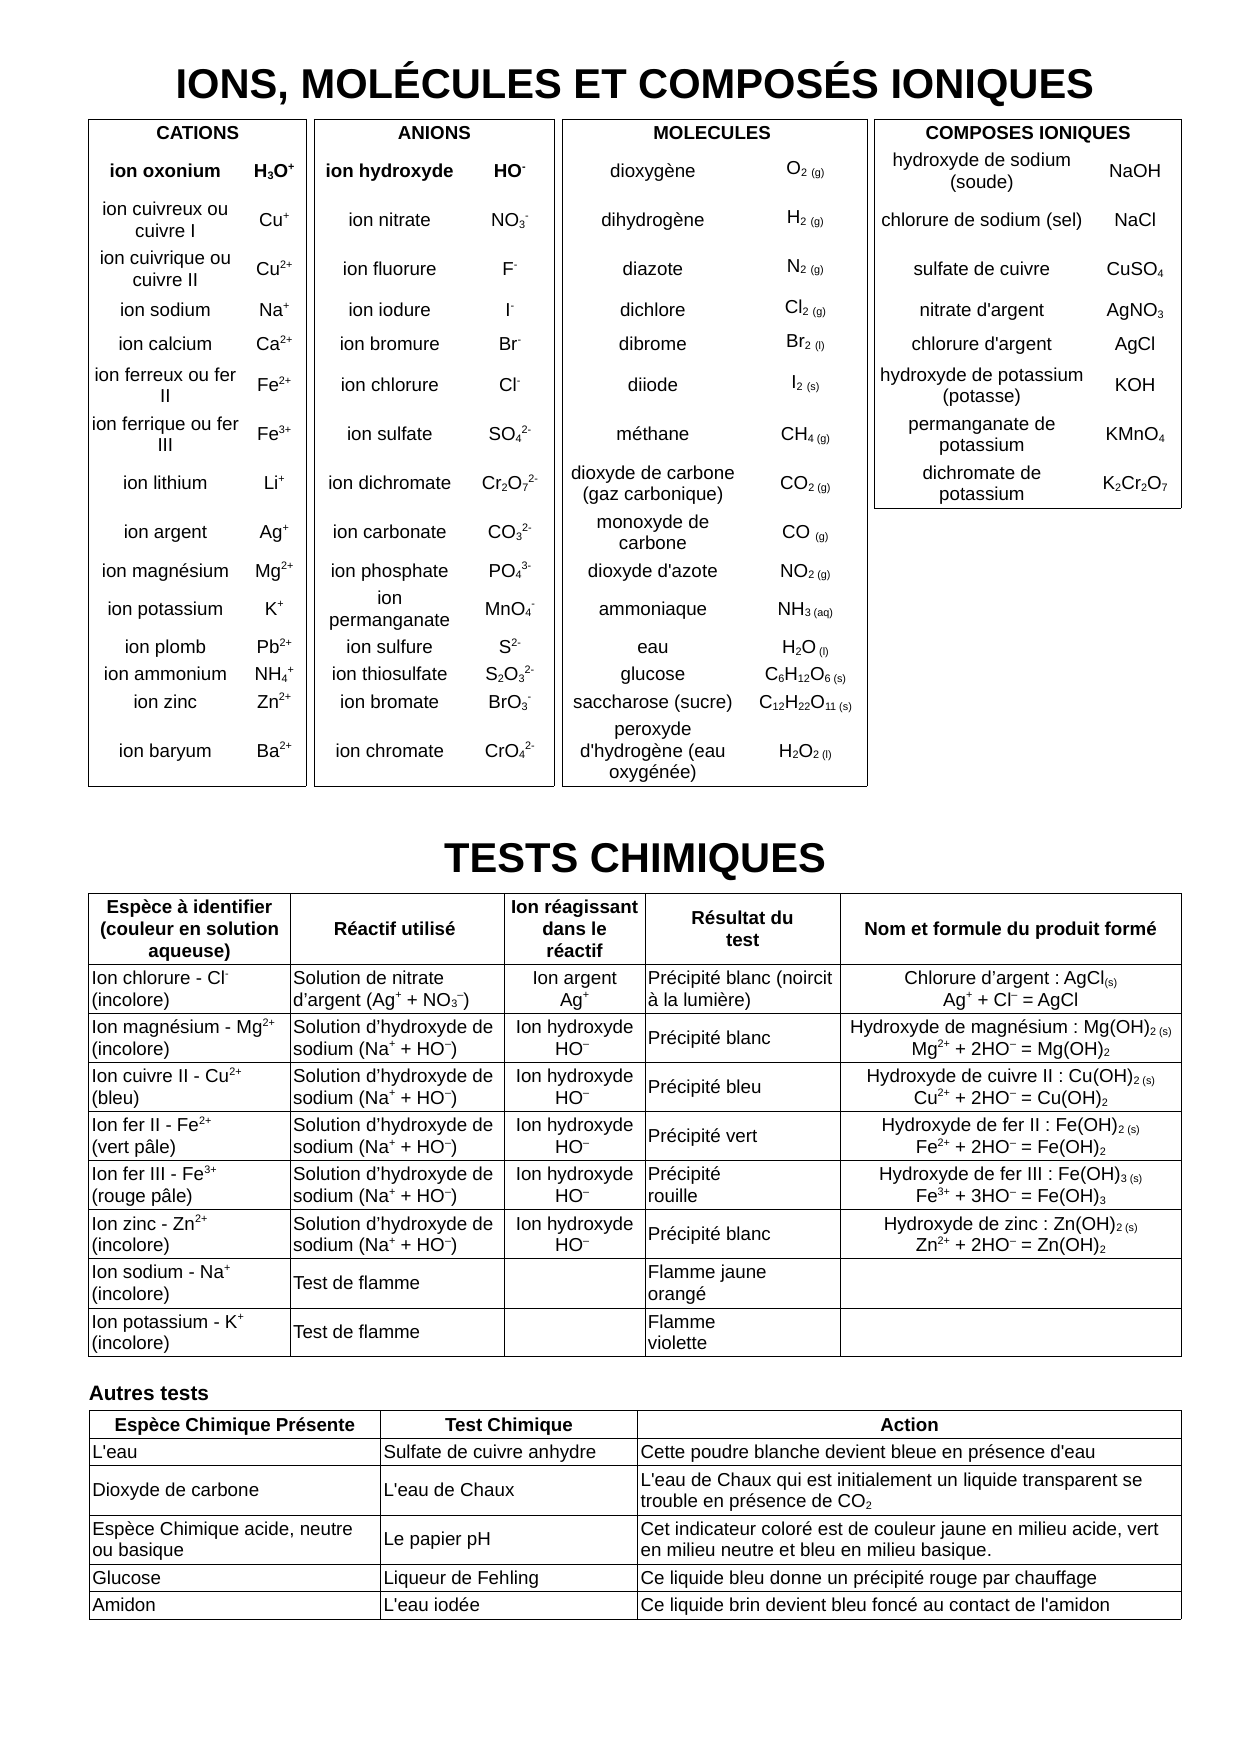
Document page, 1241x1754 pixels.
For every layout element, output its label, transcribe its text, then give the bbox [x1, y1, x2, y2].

table_cell Amidon [90, 1592, 380, 1618]
table_header [307, 119, 314, 146]
table_cell [505, 1309, 645, 1356]
table_cell [868, 557, 874, 584]
table_cell [307, 361, 314, 409]
table_cell L'eau iodée [381, 1592, 637, 1618]
table_cell Ion hydroxyde HO– [505, 1161, 645, 1209]
table_cell [868, 146, 874, 195]
table_cell ion ferrique ou fer III [89, 410, 242, 458]
table_cell [868, 361, 874, 409]
table_cell Cl2 (g) [743, 293, 867, 327]
table_cell [841, 1259, 1181, 1307]
table_cell Solution d’hydroxyde de sodium (Na+ + HO–) [291, 1014, 504, 1062]
table_cell Sulfate de cuivre anhydre [381, 1439, 637, 1465]
table_cell [1089, 557, 1181, 584]
table_cell MnO4- [465, 584, 554, 633]
table_cell [875, 509, 1088, 557]
table_cell K2Cr2O7 [1089, 459, 1181, 507]
table_cell CO2 (g) [743, 459, 867, 507]
table_cell [307, 715, 314, 786]
table_cell CuSO4 [1089, 244, 1181, 293]
table_cell eau [563, 633, 743, 660]
table_cell [555, 584, 562, 633]
table_cell Hydroxyde de fer III : Fe(OH)3 (s) Fe3+ + 3HO– = Fe(OH)3 [841, 1161, 1181, 1209]
table_cell Liqueur de Fehling [381, 1565, 637, 1591]
table_cell CH4 (g) [743, 410, 867, 458]
table_cell Hydroxyde de zinc : Zn(OH)2 (s) Zn2+ + 2HO– = Zn(OH)2 [841, 1210, 1181, 1258]
table_cell ion ferreux ou fer II [89, 361, 242, 409]
table_cell NaOH [1089, 146, 1181, 195]
table_cell L'eau [90, 1439, 380, 1465]
table_cell ion phosphate [315, 557, 465, 584]
table_cell hydroxyde de potassium (potasse) [875, 361, 1088, 409]
table_cell C12H22O11 (s) [743, 688, 867, 715]
table_cell KMnO4 [1089, 410, 1181, 458]
table_cell ion hydroxyde [315, 146, 465, 195]
table_cell NH3 (aq) [743, 584, 867, 633]
table_cell Ion potassium - K+ (incolore) [89, 1309, 290, 1356]
table_cell [555, 146, 562, 195]
table_cell ion lithium [89, 459, 242, 507]
table_cell K+ [242, 584, 306, 633]
table_cell Cu2+ [242, 244, 306, 293]
table_cell [1089, 660, 1181, 688]
table_cell C6H12O6 (s) [743, 660, 867, 688]
table_cell [505, 1259, 645, 1307]
table_cell glucose [563, 660, 743, 688]
table_header [868, 119, 874, 146]
table_cell [555, 633, 562, 660]
table_cell BrO3- [465, 688, 554, 715]
table_cell L'eau de Chaux qui est initialement un liquide transparent se trouble en présence de CO2 [638, 1466, 1181, 1514]
table_cell ammoniaque [563, 584, 743, 633]
table_cell [307, 633, 314, 660]
table_cell [868, 633, 874, 660]
table_cell [307, 244, 314, 293]
table_cell [868, 410, 874, 458]
table_cell L'eau de Chaux [381, 1466, 637, 1514]
table_cell Ion hydroxyde HO– [505, 1014, 645, 1062]
table_cell Hydroxyde de cuivre II : Cu(OH)2 (s) Cu2+ + 2HO– = Cu(OH)2 [841, 1063, 1181, 1111]
table_cell Cet indicateur coloré est de couleur jaune en milieu acide, vert en milieu neutre et bleu en milieu basique. [638, 1516, 1181, 1563]
table_cell Cu+ [242, 195, 306, 244]
table_cell AgNO3 [1089, 293, 1181, 327]
table_cell dichromate de potassium [875, 459, 1088, 507]
table_cell ion sulfure [315, 633, 465, 660]
table_cell ion chlorure [315, 361, 465, 409]
table_cell [307, 327, 314, 361]
table_cell ion cuivreux ou cuivre I [89, 195, 242, 244]
table_cell I- [465, 293, 554, 327]
table_cell [1089, 688, 1181, 715]
table_cell ion dichromate [315, 459, 465, 507]
table_cell ion plomb [89, 633, 242, 660]
table_cell [868, 293, 874, 327]
table_cell NH4+ [242, 660, 306, 688]
table_header Ion réagissant dans le réactif [505, 894, 645, 964]
table_cell Solution d’hydroxyde de sodium (Na+ + HO–) [291, 1161, 504, 1209]
table_cell Chlorure d’argent : AgCl(s) Ag+ + Cl– = AgCl [841, 965, 1181, 1013]
table_cell [875, 584, 1088, 633]
table_cell ion iodure [315, 293, 465, 327]
table_cell ion sodium [89, 293, 242, 327]
table_cell NO2 (g) [743, 557, 867, 584]
table_cell ion calcium [89, 327, 242, 361]
table_cell dioxyde d'azote [563, 557, 743, 584]
table_header Test Chimique [381, 1411, 637, 1438]
table_cell ion magnésium [89, 557, 242, 584]
table_cell [555, 361, 562, 409]
table_cell Précipité bleu [646, 1063, 840, 1111]
table_cell [307, 195, 314, 244]
table_cell [555, 557, 562, 584]
table_cell AgCl [1089, 327, 1181, 361]
table_cell ion argent [89, 508, 242, 557]
table_cell Ion hydroxyde HO– [505, 1063, 645, 1111]
text Tests chimiques [88, 834, 1181, 882]
table_cell Ion sodium - Na+ (incolore) [89, 1259, 290, 1307]
table_cell Fe3+ [242, 410, 306, 458]
table_cell [555, 410, 562, 458]
table_cell Na+ [242, 293, 306, 327]
table_cell Précipité blanc (noircit à la lumière) [646, 965, 840, 1013]
table_cell SO42- [465, 410, 554, 458]
table_cell Ion hydroxyde HO– [505, 1210, 645, 1258]
table_cell H2 (g) [743, 195, 867, 244]
table_cell [868, 244, 874, 293]
table_cell dihydrogène [563, 195, 743, 244]
table_cell nitrate d'argent [875, 293, 1088, 327]
table_cell H3O+ [242, 146, 306, 195]
table_cell [875, 715, 1088, 786]
table_cell ion thiosulfate [315, 660, 465, 688]
table_header [555, 119, 562, 146]
table_cell [307, 146, 314, 195]
table_cell [868, 327, 874, 361]
table_cell [555, 195, 562, 244]
table_cell [555, 688, 562, 715]
table_header ANIONS [315, 120, 554, 146]
table_cell Flamme jaune orangé [646, 1259, 840, 1307]
table_cell [841, 1309, 1181, 1356]
table_cell Précipité rouille [646, 1161, 840, 1209]
table_header Nom et formule du produit formé [841, 894, 1181, 964]
table_cell NaCl [1089, 195, 1181, 244]
table_cell Glucose [90, 1565, 380, 1591]
table_cell [307, 508, 314, 557]
table_cell ion bromate [315, 688, 465, 715]
table_cell [1089, 509, 1181, 557]
table_cell Espèce Chimique acide, neutre ou basique [90, 1516, 380, 1563]
table_cell O2 (g) [743, 146, 867, 195]
table_cell [1089, 633, 1181, 660]
table_cell Précipité blanc [646, 1210, 840, 1258]
table_cell Précipité blanc [646, 1014, 840, 1062]
table_header Espèce Chimique Présente [90, 1411, 380, 1438]
table_cell dioxygène [563, 146, 743, 195]
table_cell [307, 557, 314, 584]
table_cell Br2 (l) [743, 327, 867, 361]
table_cell Ion zinc - Zn2+ (incolore) [89, 1210, 290, 1258]
table_cell Ba2+ [242, 715, 306, 786]
table_cell [875, 557, 1088, 584]
table_cell Hydroxyde de fer II : Fe(OH)2 (s) Fe2+ + 2HO– = Fe(OH)2 [841, 1112, 1181, 1160]
table_cell permanganate de potassium [875, 410, 1088, 458]
table_cell [307, 459, 314, 507]
table_cell [868, 660, 874, 688]
table_cell saccharose (sucre) [563, 688, 743, 715]
table_cell chlorure d'argent [875, 327, 1088, 361]
table_cell CO32- [465, 508, 554, 557]
table_cell monoxyde de carbone [563, 508, 743, 557]
table_cell [307, 584, 314, 633]
table_cell [555, 327, 562, 361]
table_cell Solution d’hydroxyde de sodium (Na+ + HO–) [291, 1210, 504, 1258]
table_cell ion baryum [89, 715, 242, 786]
table_cell Zn2+ [242, 688, 306, 715]
table_cell ion potassium [89, 584, 242, 633]
table_cell Ag+ [242, 508, 306, 557]
table_cell ion zinc [89, 688, 242, 715]
table_cell F- [465, 244, 554, 293]
table_cell [555, 244, 562, 293]
table_cell ion permanganate [315, 584, 465, 633]
table_cell [555, 660, 562, 688]
table_cell Ce liquide brin devient bleu foncé au contact de l'amidon [638, 1592, 1181, 1618]
table_cell KOH [1089, 361, 1181, 409]
table_cell Ion argent Ag+ [505, 965, 645, 1013]
text Ions, molécules et composés ioniques [88, 59, 1181, 107]
table_cell Dioxyde de carbone [90, 1466, 380, 1514]
table_cell PO43- [465, 557, 554, 584]
table_cell [875, 633, 1088, 660]
table_cell S2- [465, 633, 554, 660]
table_cell Test de flamme [291, 1309, 504, 1356]
table_cell Test de flamme [291, 1259, 504, 1307]
table_cell S2O32- [465, 660, 554, 688]
table_cell [868, 459, 874, 507]
table_header Action [638, 1411, 1181, 1438]
table_cell [555, 508, 562, 557]
table_cell I2 (s) [743, 361, 867, 409]
table_cell dioxyde de carbone (gaz carbonique) [563, 459, 743, 507]
table_cell Ion cuivre II - Cu2+ (bleu) [89, 1063, 290, 1111]
table_cell Cette poudre blanche devient bleue en présence d'eau [638, 1439, 1181, 1465]
table_cell [307, 660, 314, 688]
table_cell [307, 688, 314, 715]
table_cell [555, 293, 562, 327]
table_cell Ce liquide bleu donne un précipité rouge par chauffage [638, 1565, 1181, 1591]
table_cell Li+ [242, 459, 306, 507]
table_header CATIONS [89, 120, 306, 146]
table_cell [868, 508, 874, 557]
table_cell [868, 688, 874, 715]
table_cell sulfate de cuivre [875, 244, 1088, 293]
table_header COMPOSES IONIQUES [875, 120, 1181, 146]
table_cell hydroxyde de sodium (soude) [875, 146, 1088, 195]
table_cell ion bromure [315, 327, 465, 361]
table_header MOLECULES [563, 120, 867, 146]
table_cell Solution de nitrate d’argent (Ag+ + NO3–) [291, 965, 504, 1013]
table_cell CrO42- [465, 715, 554, 786]
table_cell Ca2+ [242, 327, 306, 361]
table_cell [875, 688, 1088, 715]
table_cell ion cuivrique ou cuivre II [89, 244, 242, 293]
table_cell [1089, 715, 1181, 786]
table_cell Pb2+ [242, 633, 306, 660]
table_cell Flamme violette [646, 1309, 840, 1356]
table_cell [555, 459, 562, 507]
table_cell [868, 584, 874, 633]
table_cell ion ammonium [89, 660, 242, 688]
table_cell NO3- [465, 195, 554, 244]
table_cell méthane [563, 410, 743, 458]
table_header Réactif utilisé [291, 894, 504, 964]
table_header Résultat du test [646, 894, 840, 964]
table_cell dichlore [563, 293, 743, 327]
table_cell Cr2O72- [465, 459, 554, 507]
table_cell dibrome [563, 327, 743, 361]
table_cell Ion fer II - Fe2+ (vert pâle) [89, 1112, 290, 1160]
table_cell Br- [465, 327, 554, 361]
table_cell Ion magnésium - Mg2+ (incolore) [89, 1014, 290, 1062]
table_cell HO- [465, 146, 554, 195]
table_cell [1089, 584, 1181, 633]
table_cell Solution d’hydroxyde de sodium (Na+ + HO–) [291, 1112, 504, 1160]
table_cell Précipité vert [646, 1112, 840, 1160]
table_cell [868, 715, 874, 786]
table_cell Le papier pH [381, 1516, 637, 1563]
table_cell ion fluorure [315, 244, 465, 293]
table_cell [555, 715, 562, 786]
table_cell ion sulfate [315, 410, 465, 458]
table_cell CO (g) [743, 508, 867, 557]
table_cell diazote [563, 244, 743, 293]
table_cell peroxyde d'hydrogène (eau oxygénée) [563, 715, 743, 786]
table_cell [307, 293, 314, 327]
table_cell Ion chlorure - Cl- (incolore) [89, 965, 290, 1013]
table_header Espèce à identifier (couleur en solution aqueuse) [89, 894, 290, 964]
table_cell [868, 195, 874, 244]
table_cell chlorure de sodium (sel) [875, 195, 1088, 244]
table_cell ion oxonium [89, 146, 242, 195]
table_cell ion carbonate [315, 508, 465, 557]
table_cell Cl- [465, 361, 554, 409]
table_cell H2O2 (l) [743, 715, 867, 786]
table_cell H2O (l) [743, 633, 867, 660]
table_cell Ion fer III - Fe3+ (rouge pâle) [89, 1161, 290, 1209]
table_cell diiode [563, 361, 743, 409]
table_cell ion chromate [315, 715, 465, 786]
table_cell Hydroxyde de magnésium : Mg(OH)2 (s) Mg2+ + 2HO– = Mg(OH)2 [841, 1014, 1181, 1062]
table_cell N2 (g) [743, 244, 867, 293]
table_cell Mg2+ [242, 557, 306, 584]
table_cell [307, 410, 314, 458]
table_cell ion nitrate [315, 195, 465, 244]
table_cell Solution d’hydroxyde de sodium (Na+ + HO–) [291, 1063, 504, 1111]
text Autres tests [88, 1381, 1181, 1404]
table_cell Fe2+ [242, 361, 306, 409]
table_cell Ion hydroxyde HO– [505, 1112, 645, 1160]
table_cell [875, 660, 1088, 688]
